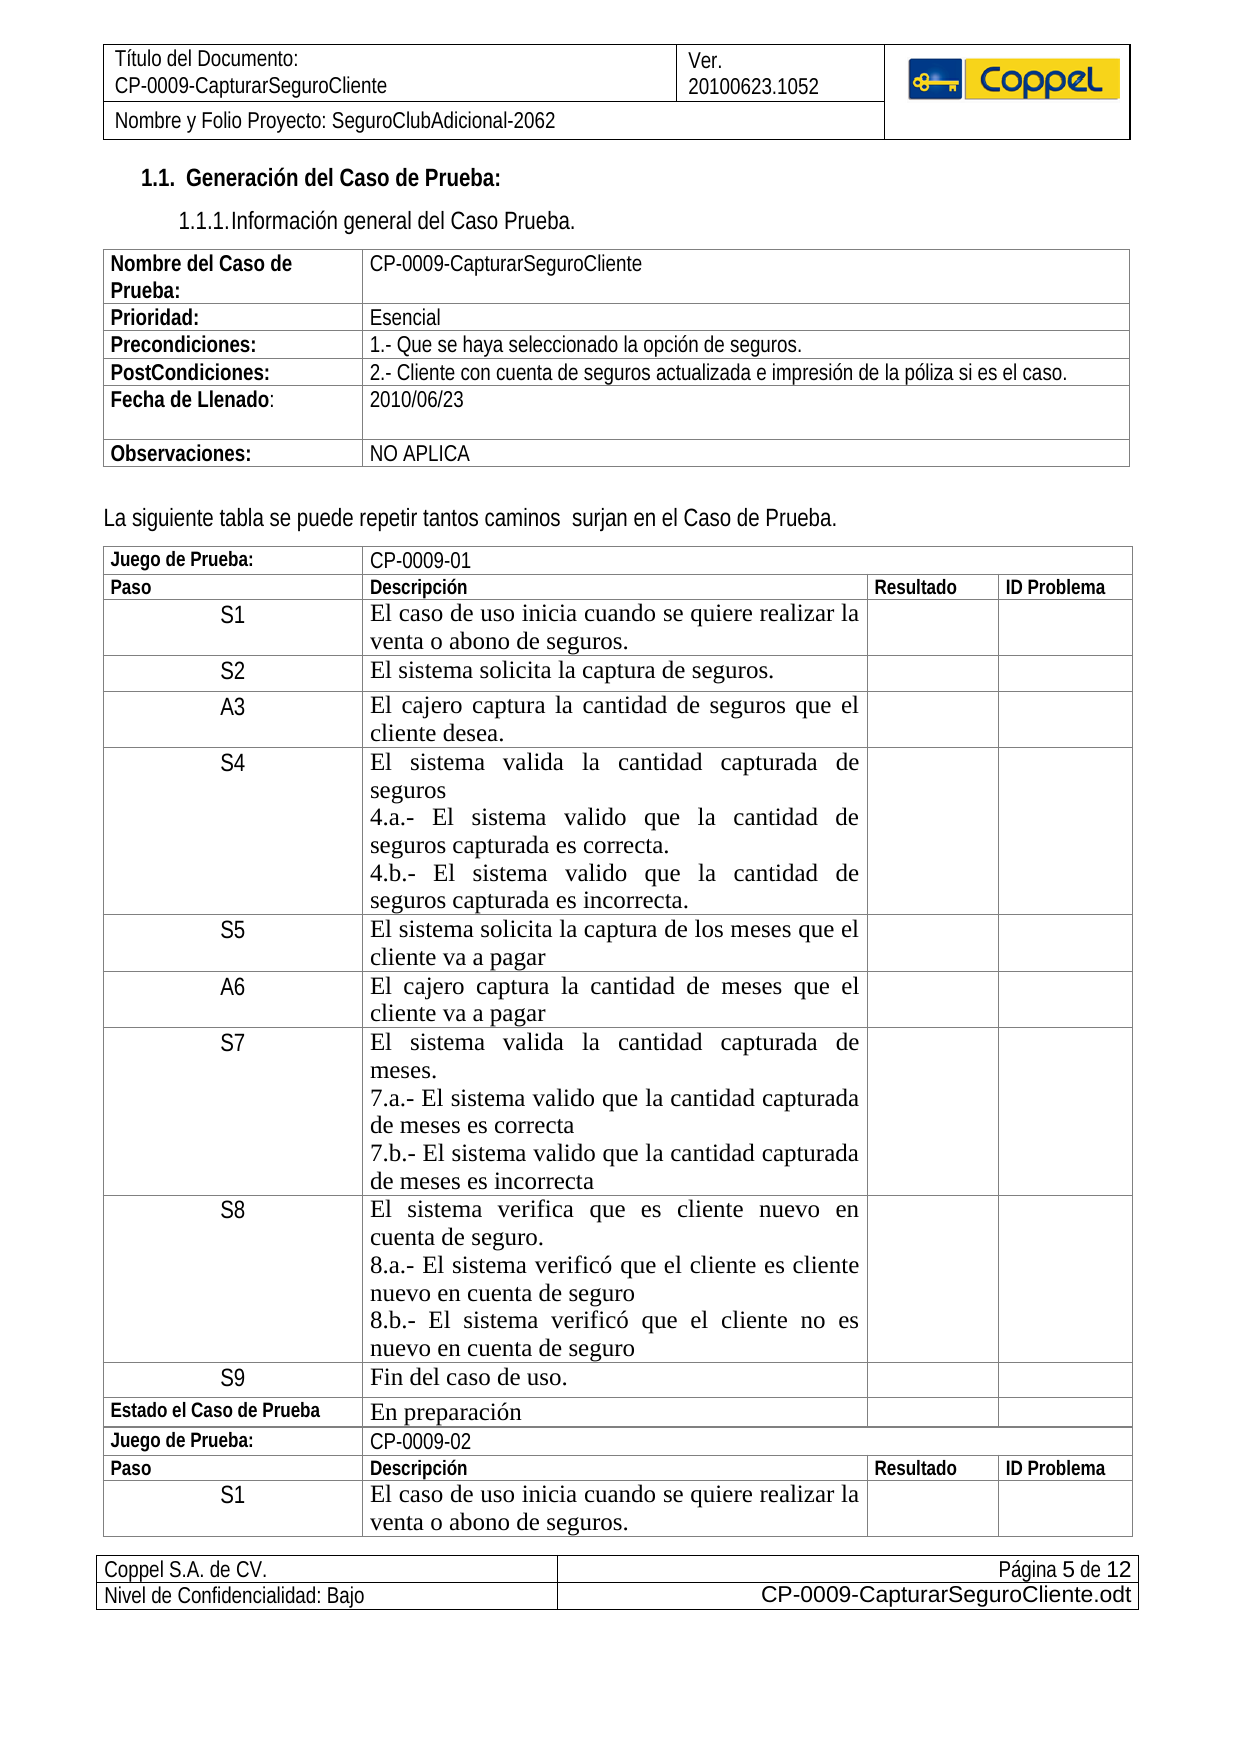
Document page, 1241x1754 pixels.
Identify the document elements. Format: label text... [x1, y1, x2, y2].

table_cell S7 [104, 1028, 362, 1194]
table_cell Descripción [363, 575, 867, 598]
table_cell Resultado [868, 575, 998, 598]
table_cell Estado el Caso de Prueba [104, 1398, 362, 1426]
table_cell [868, 692, 998, 747]
table_cell [999, 1028, 1132, 1194]
table_cell Fin del caso de uso. [363, 1363, 867, 1397]
table_cell [868, 656, 998, 691]
table_cell S9 [104, 1363, 362, 1397]
table_cell 2010/06/23 [363, 386, 1129, 439]
text La siguiente tabla se puede repetir tantos caminos surjan en el Caso de Prueba. [103, 503, 1131, 532]
table_cell En preparación [363, 1398, 867, 1426]
table_header CP-0009-CapturarSeguroCliente [363, 250, 1129, 303]
table_cell [868, 915, 998, 971]
table_cell [999, 748, 1132, 914]
table_cell Precondiciones: [104, 331, 362, 358]
table_cell [999, 1481, 1132, 1536]
table_cell Resultado [868, 1456, 998, 1479]
table_cell Descripción [363, 1456, 867, 1479]
table_cell [999, 1363, 1132, 1397]
table_cell S2 [104, 656, 362, 691]
table_cell S1 [104, 600, 362, 655]
table_cell [868, 1363, 998, 1397]
table_cell Esencial [363, 304, 1129, 330]
table_cell [999, 1196, 1132, 1362]
table_cell NO APLICA [363, 440, 1129, 466]
table_header Juego de Prueba: [104, 1428, 362, 1454]
table_cell [999, 972, 1132, 1027]
table_cell S1 [104, 1481, 362, 1536]
table_cell [868, 1196, 998, 1362]
table_cell [999, 915, 1132, 971]
table_cell [868, 748, 998, 914]
table_cell 1.- Que se haya seleccionado la opción de seguros. [363, 331, 1129, 358]
table_cell [999, 692, 1132, 747]
table_cell El sistema valida la cantidad capturada de meses. 7.a.- El sistema valido que la cantidad capturada de meses es correcta 7.b.- El sistema valido que la cantidad capturada de meses es incorrecta [363, 1028, 867, 1194]
list Generación del Caso de Prueba: [141, 163, 1131, 192]
table_cell Prioridad: [104, 304, 362, 330]
table_cell [999, 1398, 1132, 1426]
table_cell Paso [104, 575, 362, 598]
table_cell El caso de uso inicia cuando se quiere realizar la venta o abono de seguros. [363, 600, 867, 655]
table_cell El caso de uso inicia cuando se quiere realizar la venta o abono de seguros. [363, 1481, 867, 1536]
table_cell PostCondiciones: [104, 359, 362, 385]
table_cell [868, 1028, 998, 1194]
table_cell El cajero captura la cantidad de seguros que el cliente desea. [363, 692, 867, 747]
table_header Juego de Prueba: [104, 547, 362, 573]
table_cell A3 [104, 692, 362, 747]
table_cell [999, 600, 1132, 655]
table_header Nombre del Caso de Prueba: [104, 250, 362, 303]
table_cell El sistema verifica que es cliente nuevo en cuenta de seguro. 8.a.- El sistema verificó que el cliente es cliente nuevo en cuenta de seguro 8.b.- El sistema verificó que el cliente no es nuevo en cuenta de seguro [363, 1196, 867, 1362]
list Información general del Caso Prueba. [178, 206, 1131, 235]
table_cell El sistema solicita la captura de seguros. [363, 656, 867, 691]
table_cell ID Problema [999, 575, 1132, 598]
table_cell [868, 600, 998, 655]
table_cell Paso [104, 1456, 362, 1479]
table_cell Fecha de Llenado: [104, 386, 362, 439]
table_cell Observaciones: [104, 440, 362, 466]
table_cell El sistema solicita la captura de los meses que el cliente va a pagar [363, 915, 867, 971]
table_cell El cajero captura la cantidad de meses que el cliente va a pagar [363, 972, 867, 1027]
table_cell S4 [104, 748, 362, 914]
table_cell 2.- Cliente con cuenta de seguros actualizada e impresión de la póliza si es el caso. [363, 359, 1129, 385]
table_header CP-0009-01 [363, 547, 1132, 573]
table_cell S8 [104, 1196, 362, 1362]
table_cell [999, 656, 1132, 691]
table_cell El sistema valida la cantidad capturada de seguros 4.a.- El sistema valido que la cantidad de seguros capturada es correcta. 4.b.- El sistema valido que la cantidad de seguros capturada es incorrecta. [363, 748, 867, 914]
table_cell [868, 1481, 998, 1536]
table_cell [868, 972, 998, 1027]
table_cell S5 [104, 915, 362, 971]
table_cell A6 [104, 972, 362, 1027]
table_cell ID Problema [999, 1456, 1132, 1479]
table_cell [868, 1398, 998, 1426]
table_header CP-0009-02 [363, 1428, 1132, 1454]
